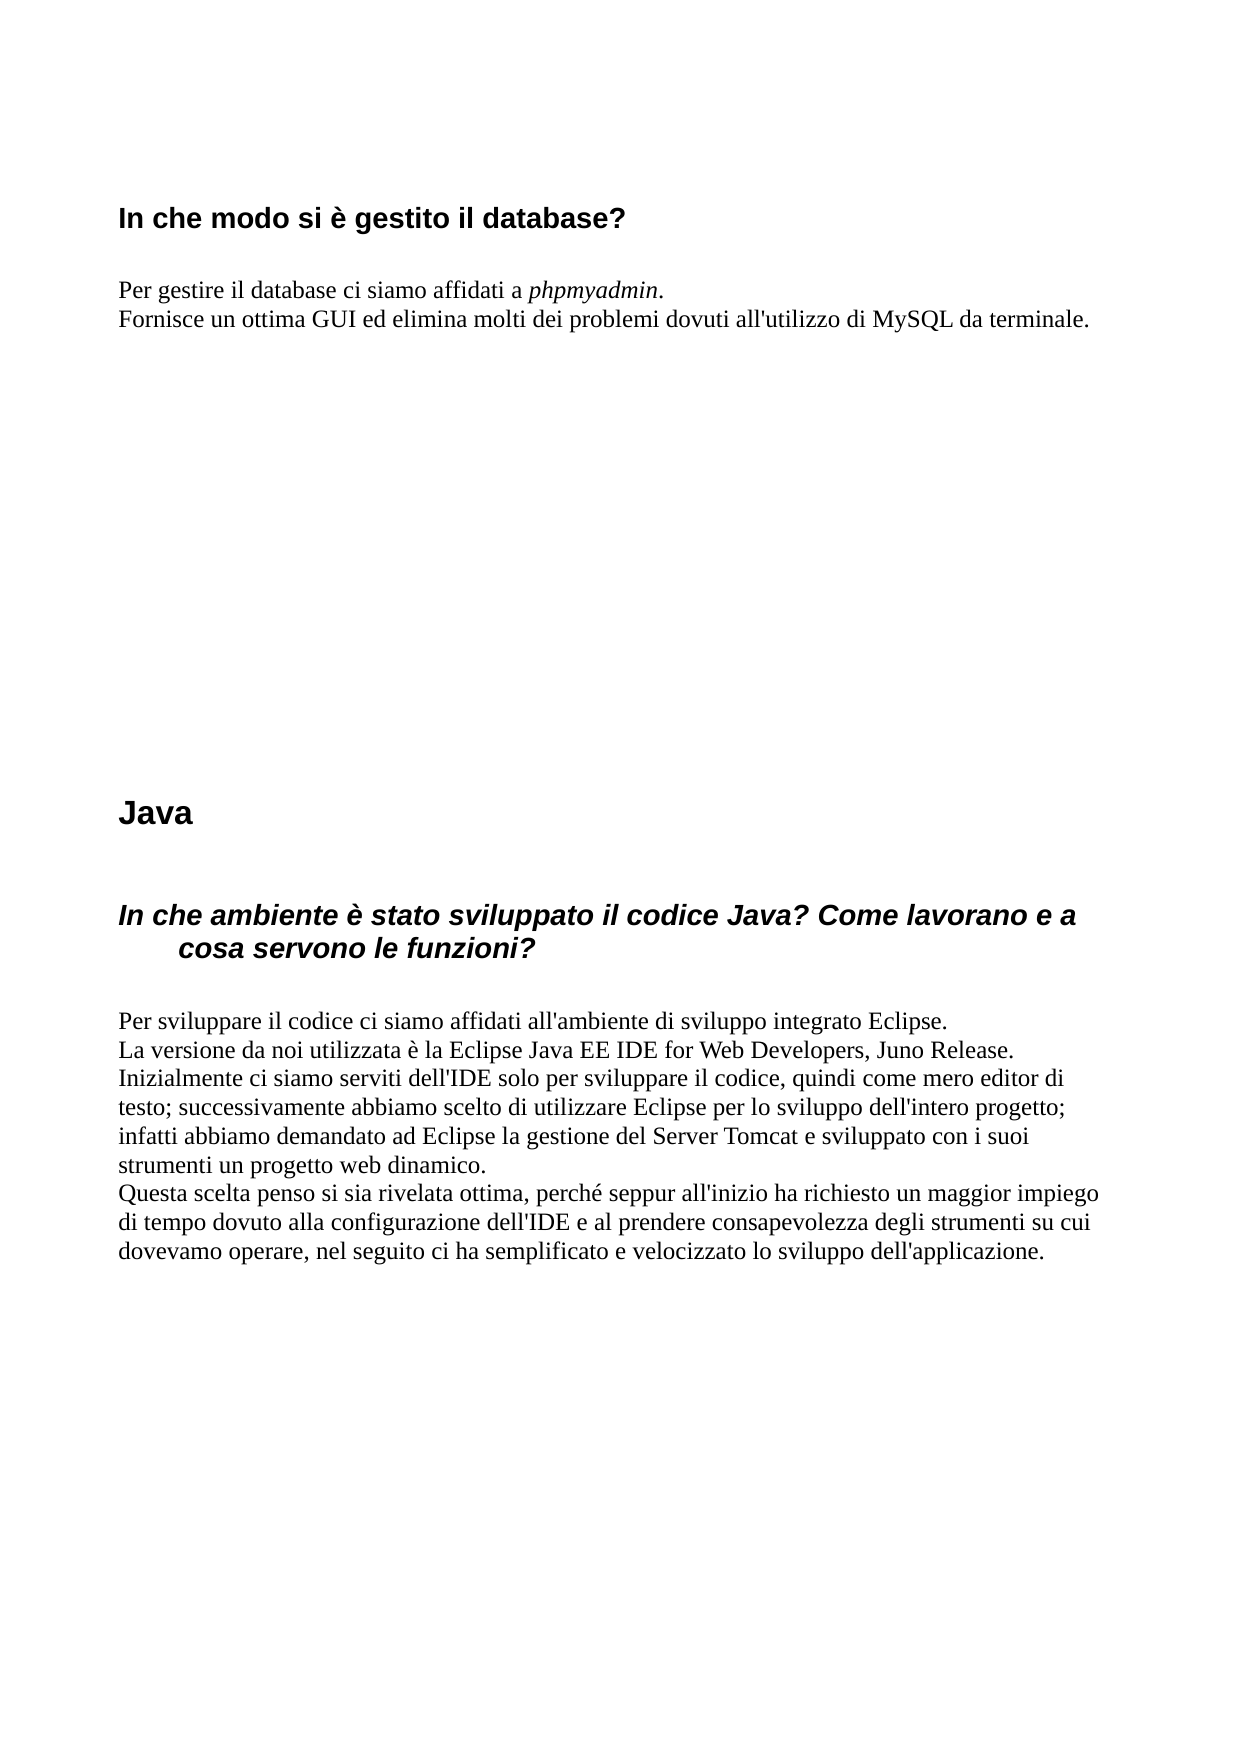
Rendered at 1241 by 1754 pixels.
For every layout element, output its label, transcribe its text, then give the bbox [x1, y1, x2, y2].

text Inizialmente ci siamo serviti dell'IDE solo per sviluppare il codice, quindi come mero editor di testo; successivamente abbiamo scelto di utilizzare Eclipse per lo sviluppo dell'intero progetto; infatti abbiamo demandato ad Eclipse la gestione del Server Tomcat e sviluppato con i suoi strumenti un progetto web dinamico. [118, 1063, 1122, 1178]
text Questa scelta penso si sia rivelata ottima, perché seppur all'inizio ha richiesto un maggior impiego di tempo dovuto alla configurazione dell'IDE e al prendere consapevolezza degli strumenti su cui dovevamo operare, nel seguito ci ha semplificato e velocizzato lo sviluppo dell'applicazione. [118, 1178, 1122, 1265]
text Per gestire il database ci siamo affidati a phpmyadmin. [118, 275, 1122, 304]
text La versione da noi utilizzata è la Eclipse Java EE IDE for Web Developers, Juno Release. [118, 1035, 1122, 1063]
subtitle Java [118, 793, 1122, 831]
text Fornisce un ottima GUI ed elimina molti dei problemi dovuti all'utilizzo di MySQL da terminale. [118, 304, 1122, 333]
subtitle In che modo si è gestito il database? [118, 201, 1122, 234]
subtitle In che ambiente è stato sviluppato il codice Java? Come lavorano e a cosa servono le funzioni? [118, 898, 1122, 965]
text Per sviluppare il codice ci siamo affidati all'ambiente di sviluppo integrato Eclipse. [118, 1006, 1122, 1035]
